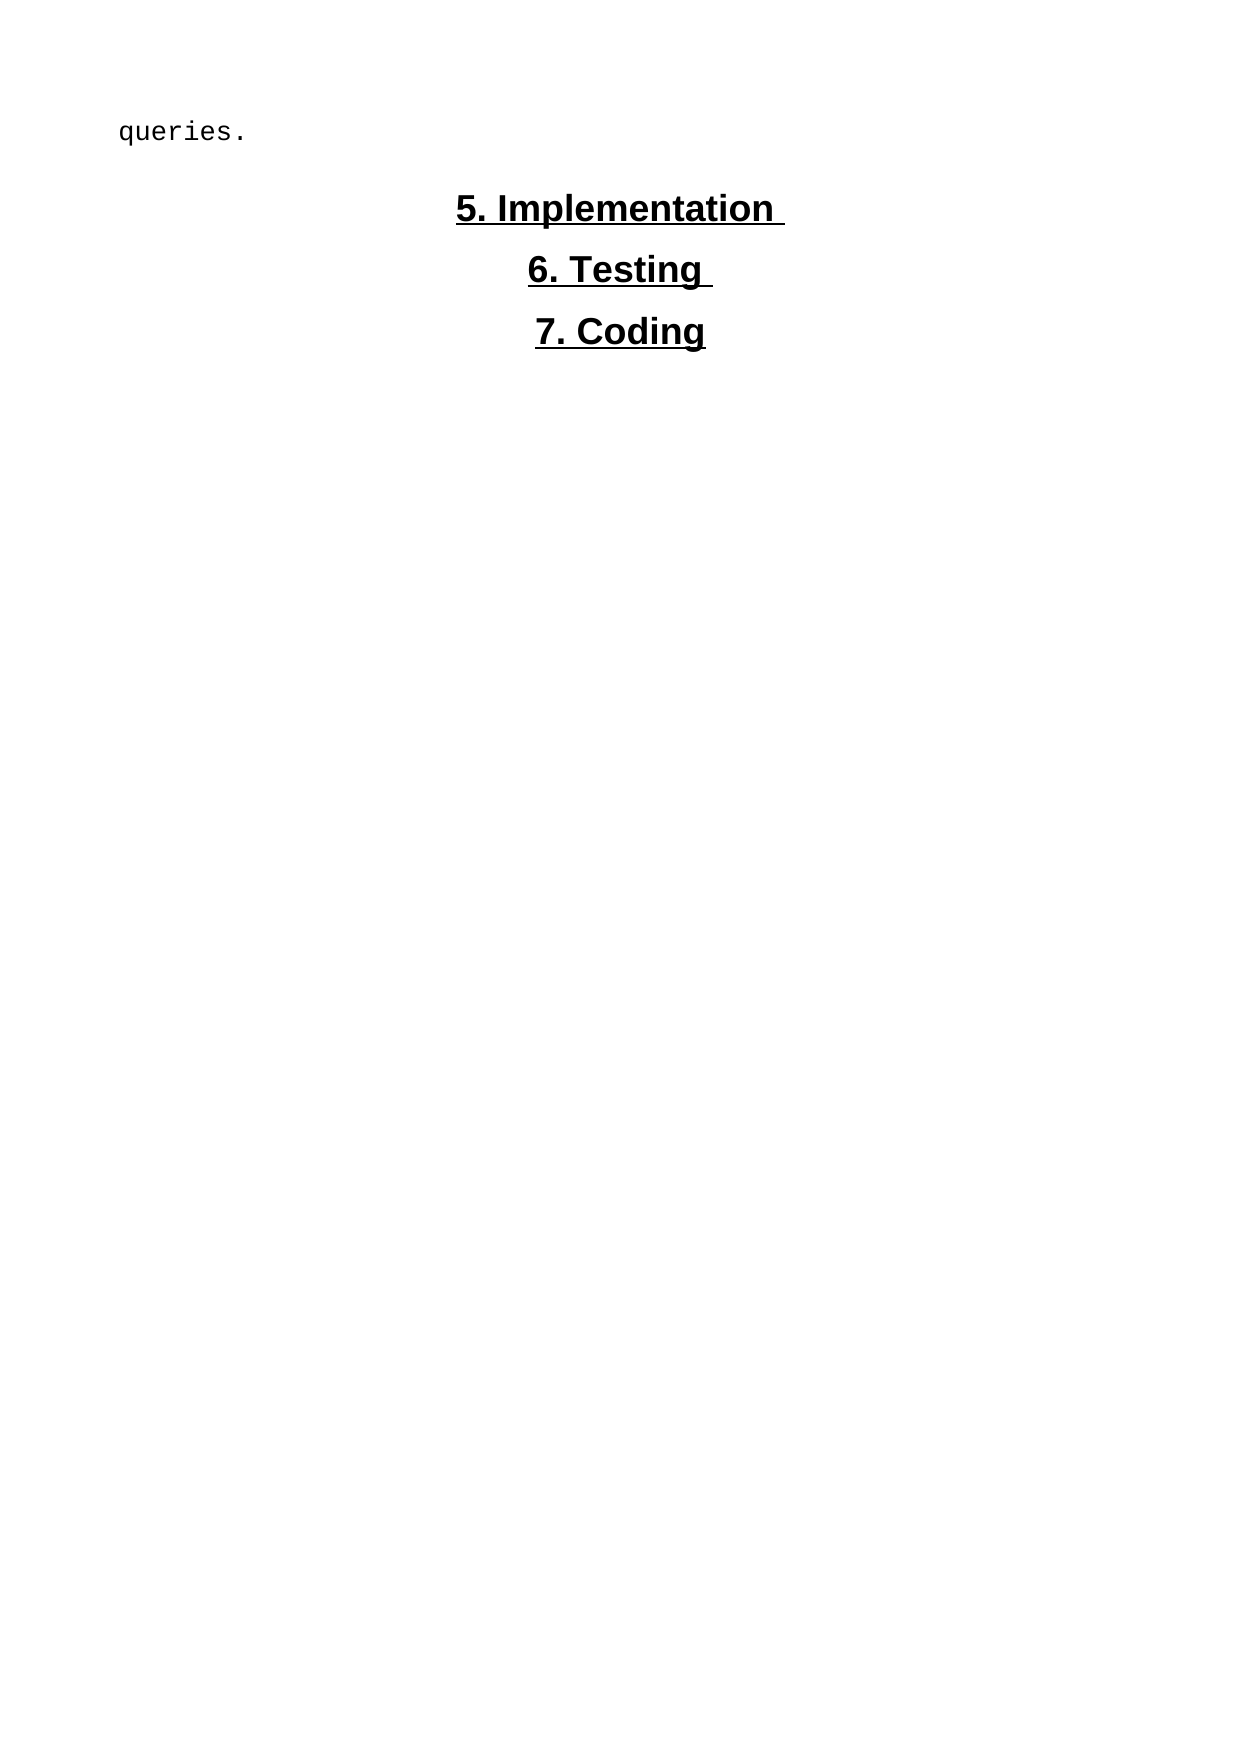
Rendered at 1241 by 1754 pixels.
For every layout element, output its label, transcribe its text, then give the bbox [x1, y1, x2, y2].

subtitle 5. Implementation [118, 186, 1122, 229]
text queries. [118, 118, 1122, 149]
subtitle 7. Coding [118, 309, 1122, 353]
subtitle 6. Testing [118, 248, 1122, 291]
